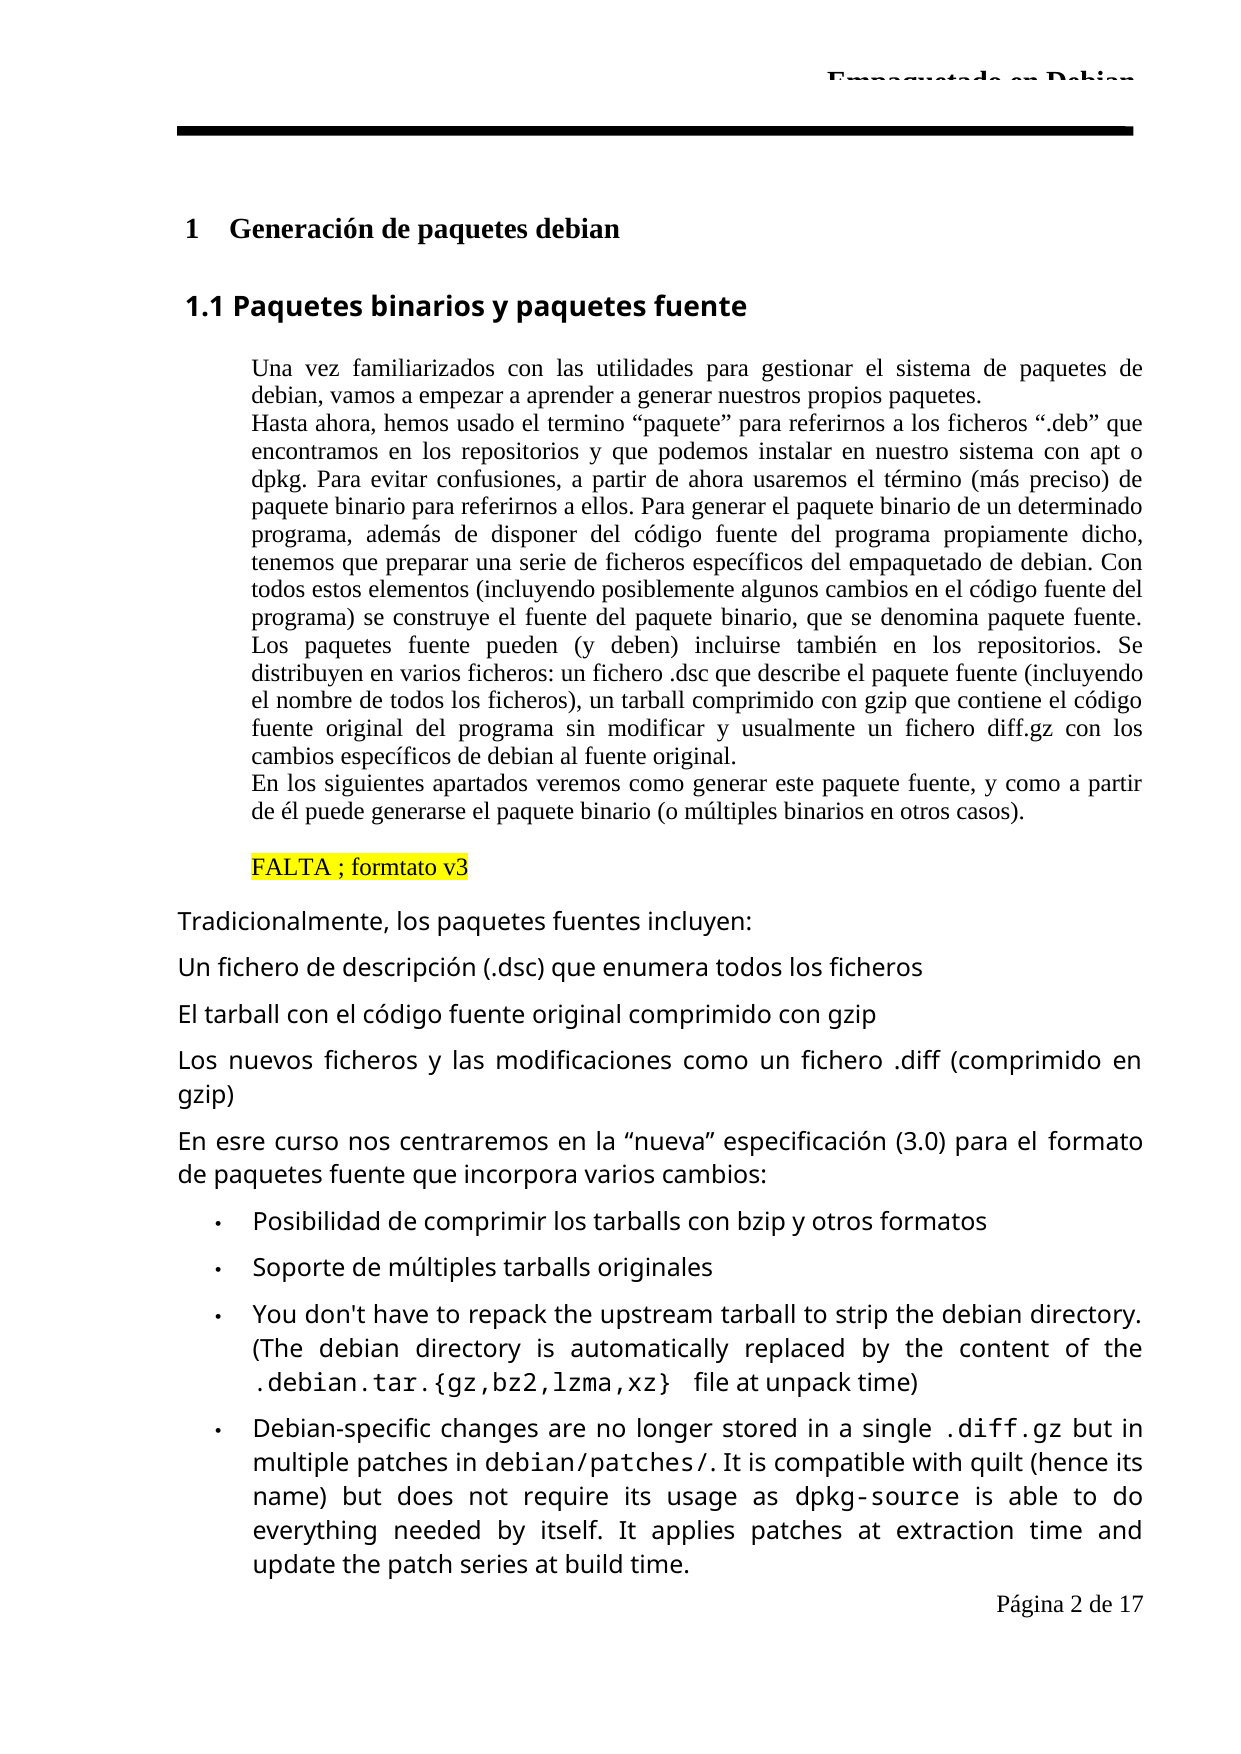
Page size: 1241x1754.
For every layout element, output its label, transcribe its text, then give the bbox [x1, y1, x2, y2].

subtitle Paquetes binarios y paquetes fuente [177, 286, 1144, 325]
subtitle Generación de paquetes debian [177, 212, 1144, 244]
text Un fichero de descripción (.dsc) que enumera todos los ficheros [177, 950, 1144, 984]
text Tradicionalmente, los paquetes fuentes incluyen: [177, 903, 1144, 937]
text Hasta ahora, hemos usado el termino “paquete” para referirnos a los ficheros “.deb” que encontramos en los repositorios y que podemos instalar en nuestro sistema con apt o dpkg. Para evitar confusiones, a partir de ahora usaremos el término (más preciso) de paquete binario para referirnos a ellos. Para generar el paquete binario de un determinado programa, además de disponer del código fuente del programa propiamente dicho, tenemos que preparar una serie de ficheros específicos del empaquetado de debian. Con todos estos elementos (incluyendo posiblemente algunos cambios en el código fuente del programa) se construye el fuente del paquete binario, que se denomina paquete fuente. Los paquetes fuente pueden (y deben) incluirse también en los repositorios. Se distribuyen en varios ficheros: un fichero .dsc que describe el paquete fuente (incluyendo el nombre de todos los ficheros), un tarball comprimido con gzip que contiene el código fuente original del programa sin modificar y usualmente un fichero diff.gz con los cambios específicos de debian al fuente original. [251, 409, 1144, 769]
text Una vez familiarizados con las utilidades para gestionar el sistema de paquetes de debian, vamos a empezar a aprender a generar nuestros propios paquetes. [251, 354, 1144, 409]
text FALTA ; formtato v3 [251, 853, 1144, 880]
list Posibilidad de comprimir los tarballs con bzip y otros formatos [215, 1203, 1144, 1237]
text Los nuevos ficheros y las modificaciones como un fichero .diff (comprimido en gzip) [177, 1043, 1144, 1111]
text En esre curso nos centraremos en la “nueva” especificación (3.0) para el formato de paquetes fuente que incorpora varios cambios: [177, 1123, 1144, 1191]
list Debian-specific changes are no longer stored in a single .diff.gz but in multiple patches in debian/patches/. It is compatible with quilt (hence its name) but does not require its usage as dpkg-source is able to do everything needed by itself. It applies patches at extraction time and update the patch series at build time. [215, 1411, 1144, 1581]
text En los siguientes apartados veremos como generar este paquete fuente, y como a partir de él puede generarse el paquete binario (o múltiples binarios en otros casos). [251, 769, 1144, 825]
list You don't have to repack the upstream tarball to strip the debian directory. (The debian directory is automatically replaced by the content of the .debian.tar.{gz,bz2,lzma,xz} file at unpack time) [215, 1296, 1144, 1398]
text El tarball con el código fuente original comprimido con gzip [177, 996, 1144, 1030]
list Soporte de múltiples tarballs originales [215, 1250, 1144, 1284]
